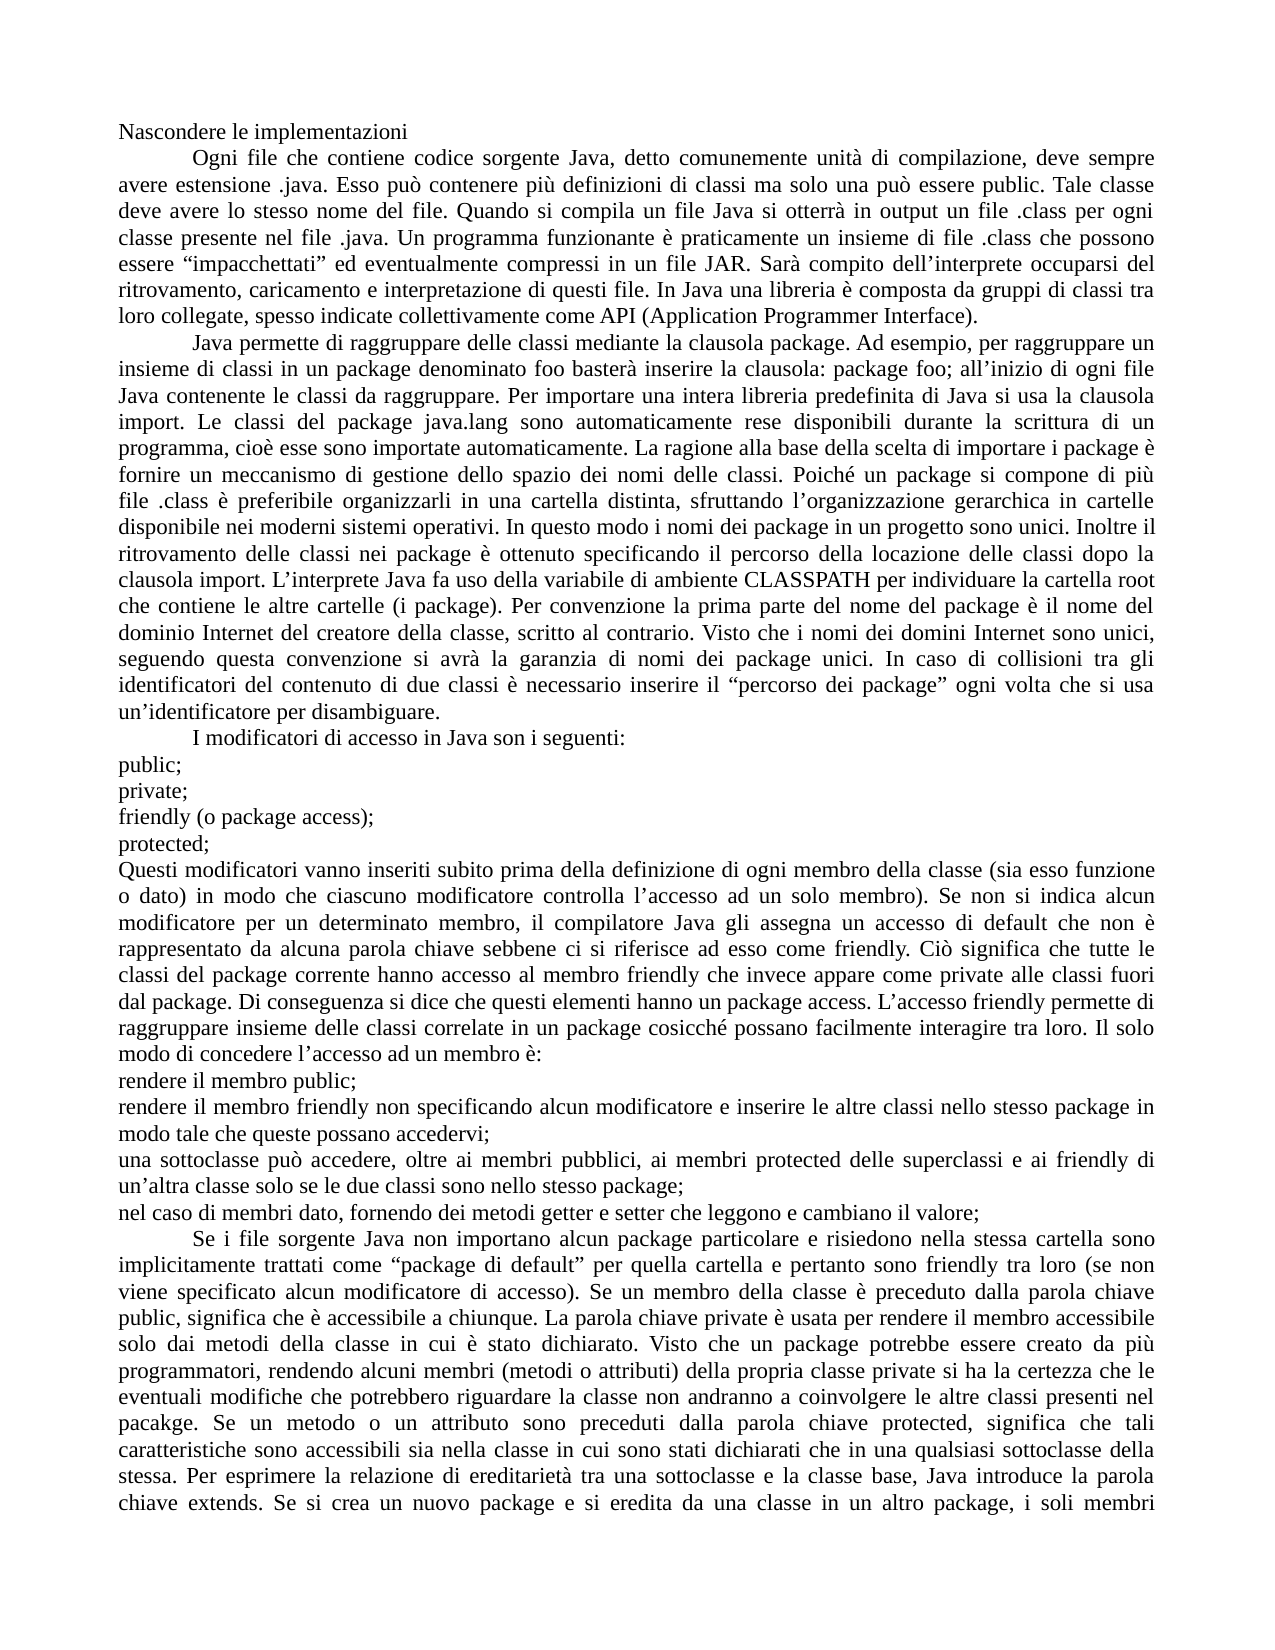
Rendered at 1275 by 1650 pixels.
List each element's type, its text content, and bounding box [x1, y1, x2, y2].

text Ogni file che contiene codice sorgente Java, detto comunemente unità di compilazione, deve sempre avere estensione .java. Esso può contenere più definizioni di classi ma solo una può essere public. Tale classe deve avere lo stesso nome del file. Quando si compila un file Java si otterrà in output un file .class per ogni classe presente nel file .java. Un programma funzionante è praticamente un insieme di file .class che possono essere “impacchettati” ed eventualmente compressi in un file JAR. Sarà compito dell’interprete occuparsi del ritrovamento, caricamento e interpretazione di questi file. In Java una libreria è composta da gruppi di classi tra loro collegate, spesso indicate collettivamente come API (Application Programmer Interface). [118, 144, 1157, 329]
text rendere il membro friendly non specificando alcun modificatore e inserire le altre classi nello stesso package in modo tale che queste possano accedervi; [118, 1093, 1157, 1146]
text Se i file sorgente Java non importano alcun package particolare e risiedono nella stessa cartella sono implicitamente trattati come “package di default” per quella cartella e pertanto sono friendly tra loro (se non viene specificato alcun modificatore di accesso). Se un membro della classe è preceduto dalla parola chiave public, significa che è accessibile a chiunque. La parola chiave private è usata per rendere il membro accessibile solo dai metodi della classe in cui è stato dichiarato. Visto che un package potrebbe essere creato da più programmatori, rendendo alcuni membri (metodi o attributi) della propria classe private si ha la certezza che le eventuali modifiche che potrebbero riguardare la classe non andranno a coinvolgere le altre classi presenti nel pacakge. Se un metodo o un attributo sono preceduti dalla parola chiave protected, significa che tali caratteristiche sono accessibili sia nella classe in cui sono stati dichiarati che in una qualsiasi sottoclasse della stessa. Per esprimere la relazione di ereditarietà tra una sottoclasse e la classe base, Java introduce la parola chiave extends. Se si crea un nuovo package e si eredita da una classe in un altro package, i soli membri [118, 1225, 1157, 1515]
text una sottoclasse può accedere, oltre ai membri pubblici, ai membri protected delle superclassi e ai friendly di un’altra classe solo se le due classi sono nello stesso package; [118, 1146, 1157, 1199]
text nel caso di membri dato, fornendo dei metodi getter e setter che leggono e cambiano il valore; [118, 1199, 1157, 1225]
text rendere il membro public; [118, 1067, 1157, 1093]
text Java permette di raggruppare delle classi mediante la clausola package. Ad esempio, per raggruppare un insieme di classi in un package denominato foo basterà inserire la clausola: package foo; all’inizio di ogni file Java contenente le classi da raggruppare. Per importare una intera libreria predefinita di Java si usa la clausola import. Le classi del package java.lang sono automaticamente rese disponibili durante la scrittura di un programma, cioè esse sono importate automaticamente. La ragione alla base della scelta di importare i package è fornire un meccanismo di gestione dello spazio dei nomi delle classi. Poiché un package si compone di più file .class è preferibile organizzarli in una cartella distinta, sfruttando l’organizzazione gerarchica in cartelle disponibile nei moderni sistemi operativi. In questo modo i nomi dei package in un progetto sono unici. Inoltre il ritrovamento delle classi nei package è ottenuto specificando il percorso della locazione delle classi dopo la clausola import. L’interprete Java fa uso della variabile di ambiente CLASSPATH per individuare la cartella root che contiene le altre cartelle (i package). Per convenzione la prima parte del nome del package è il nome del dominio Internet del creatore della classe, scritto al contrario. Visto che i nomi dei domini Internet sono unici, seguendo questa convenzione si avrà la garanzia di nomi dei package unici. In caso di collisioni tra gli identificatori del contenuto di due classi è necessario inserire il “percorso dei package” ogni volta che si usa un’identificatore per disambiguare. [118, 329, 1157, 724]
text private; [118, 777, 1157, 803]
text public; [118, 751, 1157, 777]
text Nascondere le implementazioni [118, 118, 1157, 144]
text protected; [118, 830, 1157, 856]
text I modificatori di accesso in Java son i seguenti: [118, 724, 1157, 751]
text friendly (o package access); [118, 803, 1157, 830]
text Questi modificatori vanno inseriti subito prima della definizione di ogni membro della classe (sia esso funzione o dato) in modo che ciascuno modificatore controlla l’accesso ad un solo membro). Se non si indica alcun modificatore per un determinato membro, il compilatore Java gli assegna un accesso di default che non è rappresentato da alcuna parola chiave sebbene ci si riferisce ad esso come friendly. Ciò significa che tutte le classi del package corrente hanno accesso al membro friendly che invece appare come private alle classi fuori dal package. Di conseguenza si dice che questi elementi hanno un package access. L’accesso friendly permette di raggruppare insieme delle classi correlate in un package cosicché possano facilmente interagire tra loro. Il solo modo di concedere l’accesso ad un membro è: [118, 856, 1157, 1067]
